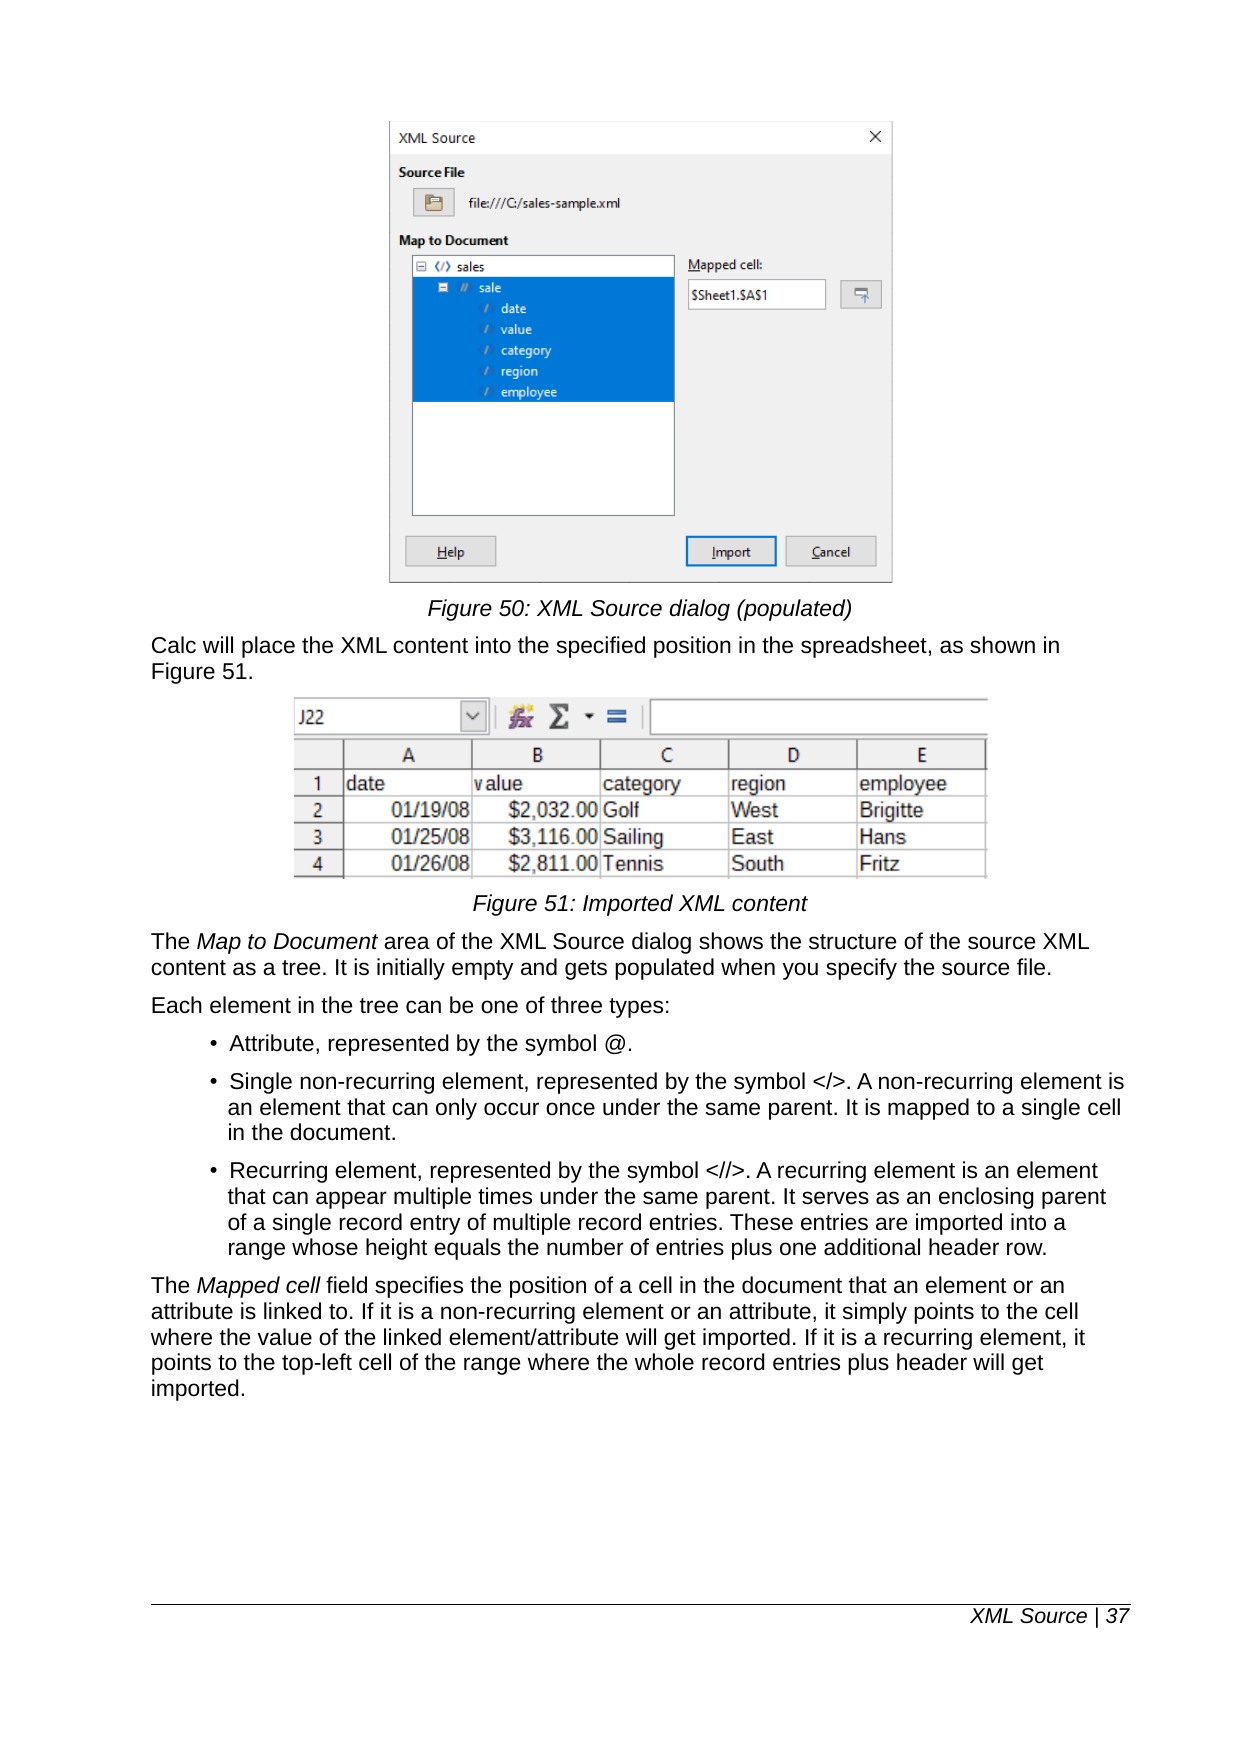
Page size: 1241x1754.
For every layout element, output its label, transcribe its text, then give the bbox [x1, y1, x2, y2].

text Figure 51: Imported XML content [294, 891, 988, 916]
list Attribute, represented by the symbol @. [209, 1031, 1131, 1056]
list Recurring element, represented by the symbol <//>. A recurring element is an element that can appear multiple times under the same parent. It serves as an enclosing parent of a single record entry of multiple record entries. These entries are imported into a range whose height equals the number of entries plus one additional header row. [209, 1158, 1131, 1261]
list Each element in the tree can be one of three types: [151, 992, 1131, 1018]
text The Map to Document area of the XML Source dialog shows the structure of the source XML content as a tree. It is initially empty and gets populated when you specify the source file. [151, 929, 1131, 980]
picture [293, 697, 988, 879]
text Calc will place the XML content into the specified position in the spreadsheet, as shown in Figure 51. [151, 633, 1131, 684]
text The Mapped cell field specifies the position of a cell in the document that an element or an attribute is linked to. If it is a non-recurring element or an attribute, it simply points to the cell where the value of the linked element/attribute will get imported. If it is a recurring element, it points to the top-left cell of the range where the whole record entries plus header will get imported. [151, 1273, 1131, 1401]
list Single non-recurring element, represented by the symbol </>. A non-recurring element is an element that can only occur once under the same parent. It is mapped to a single cell in the document. [209, 1069, 1131, 1146]
picture [389, 121, 893, 583]
text Figure 50: XML Source dialog (populated) [389, 595, 892, 621]
